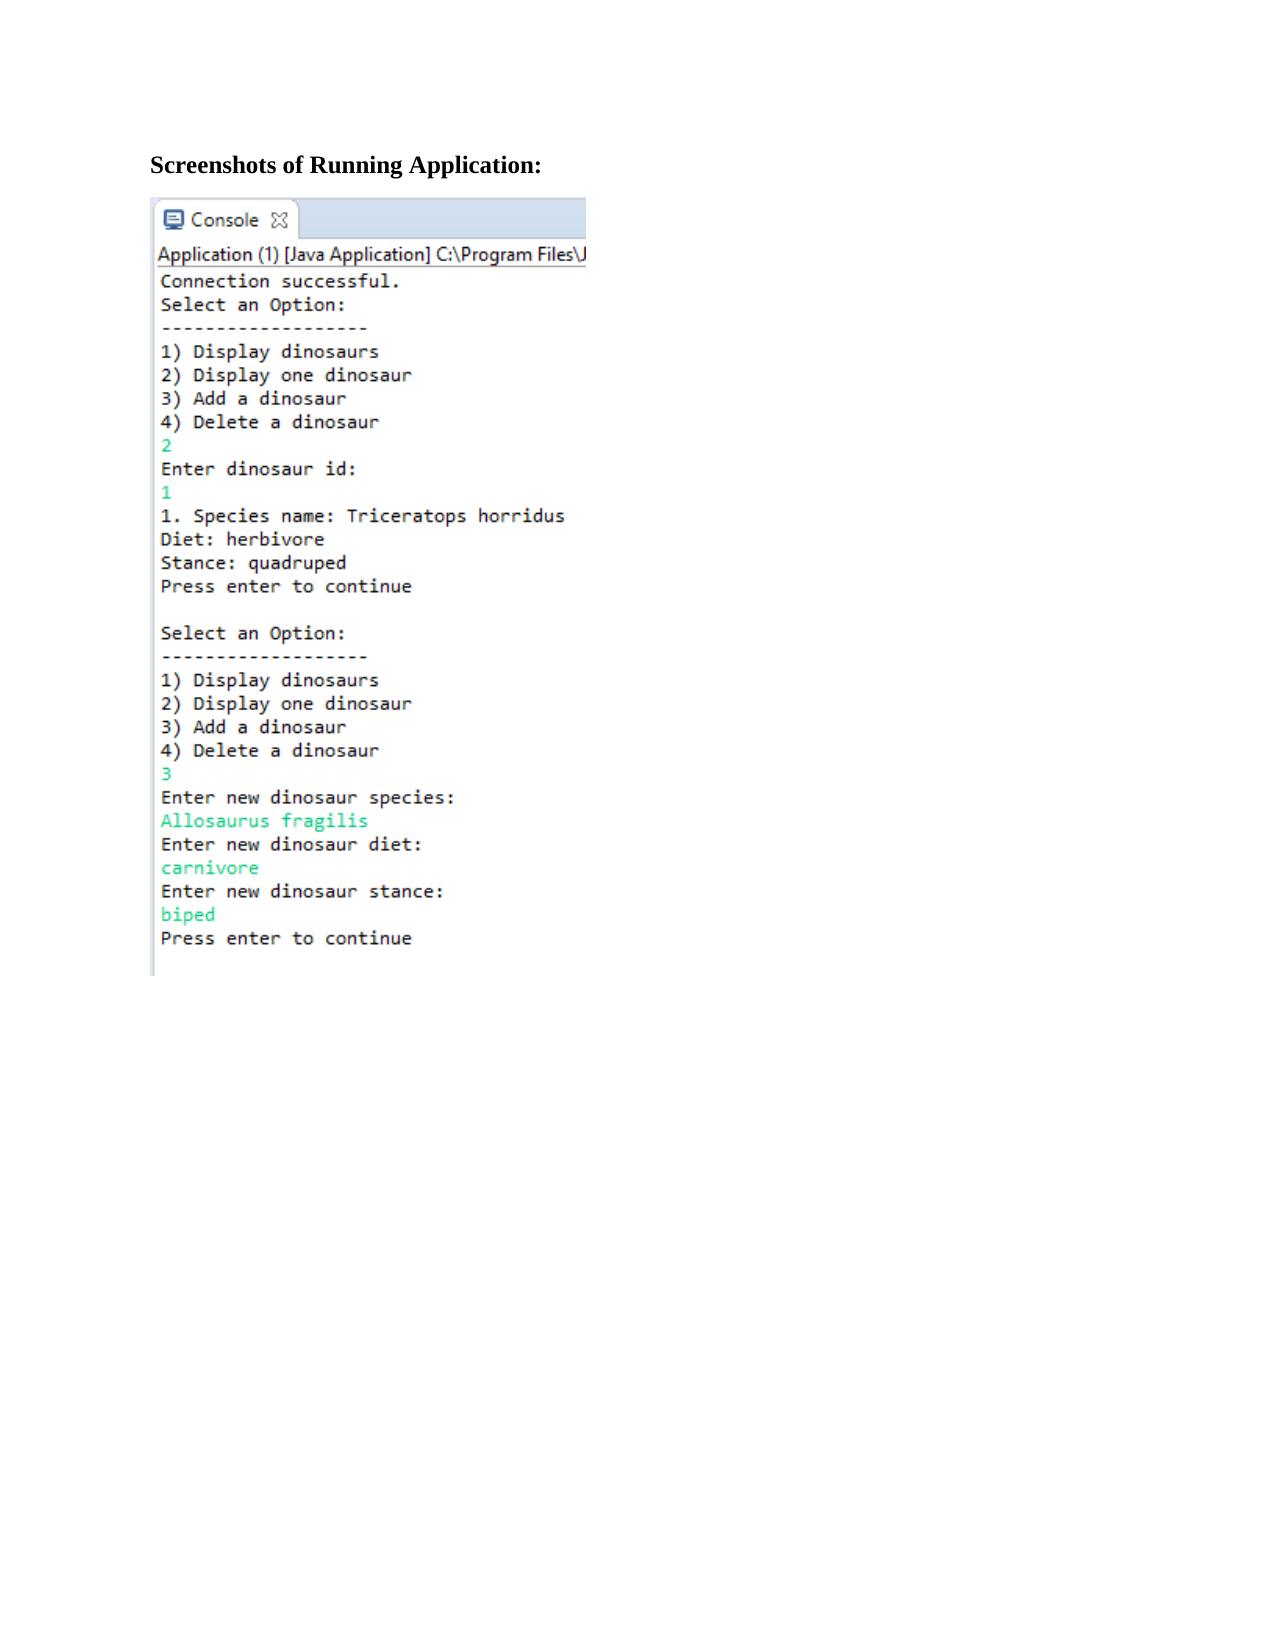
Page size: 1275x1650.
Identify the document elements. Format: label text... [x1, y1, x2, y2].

picture [150, 197, 586, 976]
text Screenshots of Running Application: [150, 150, 1125, 179]
